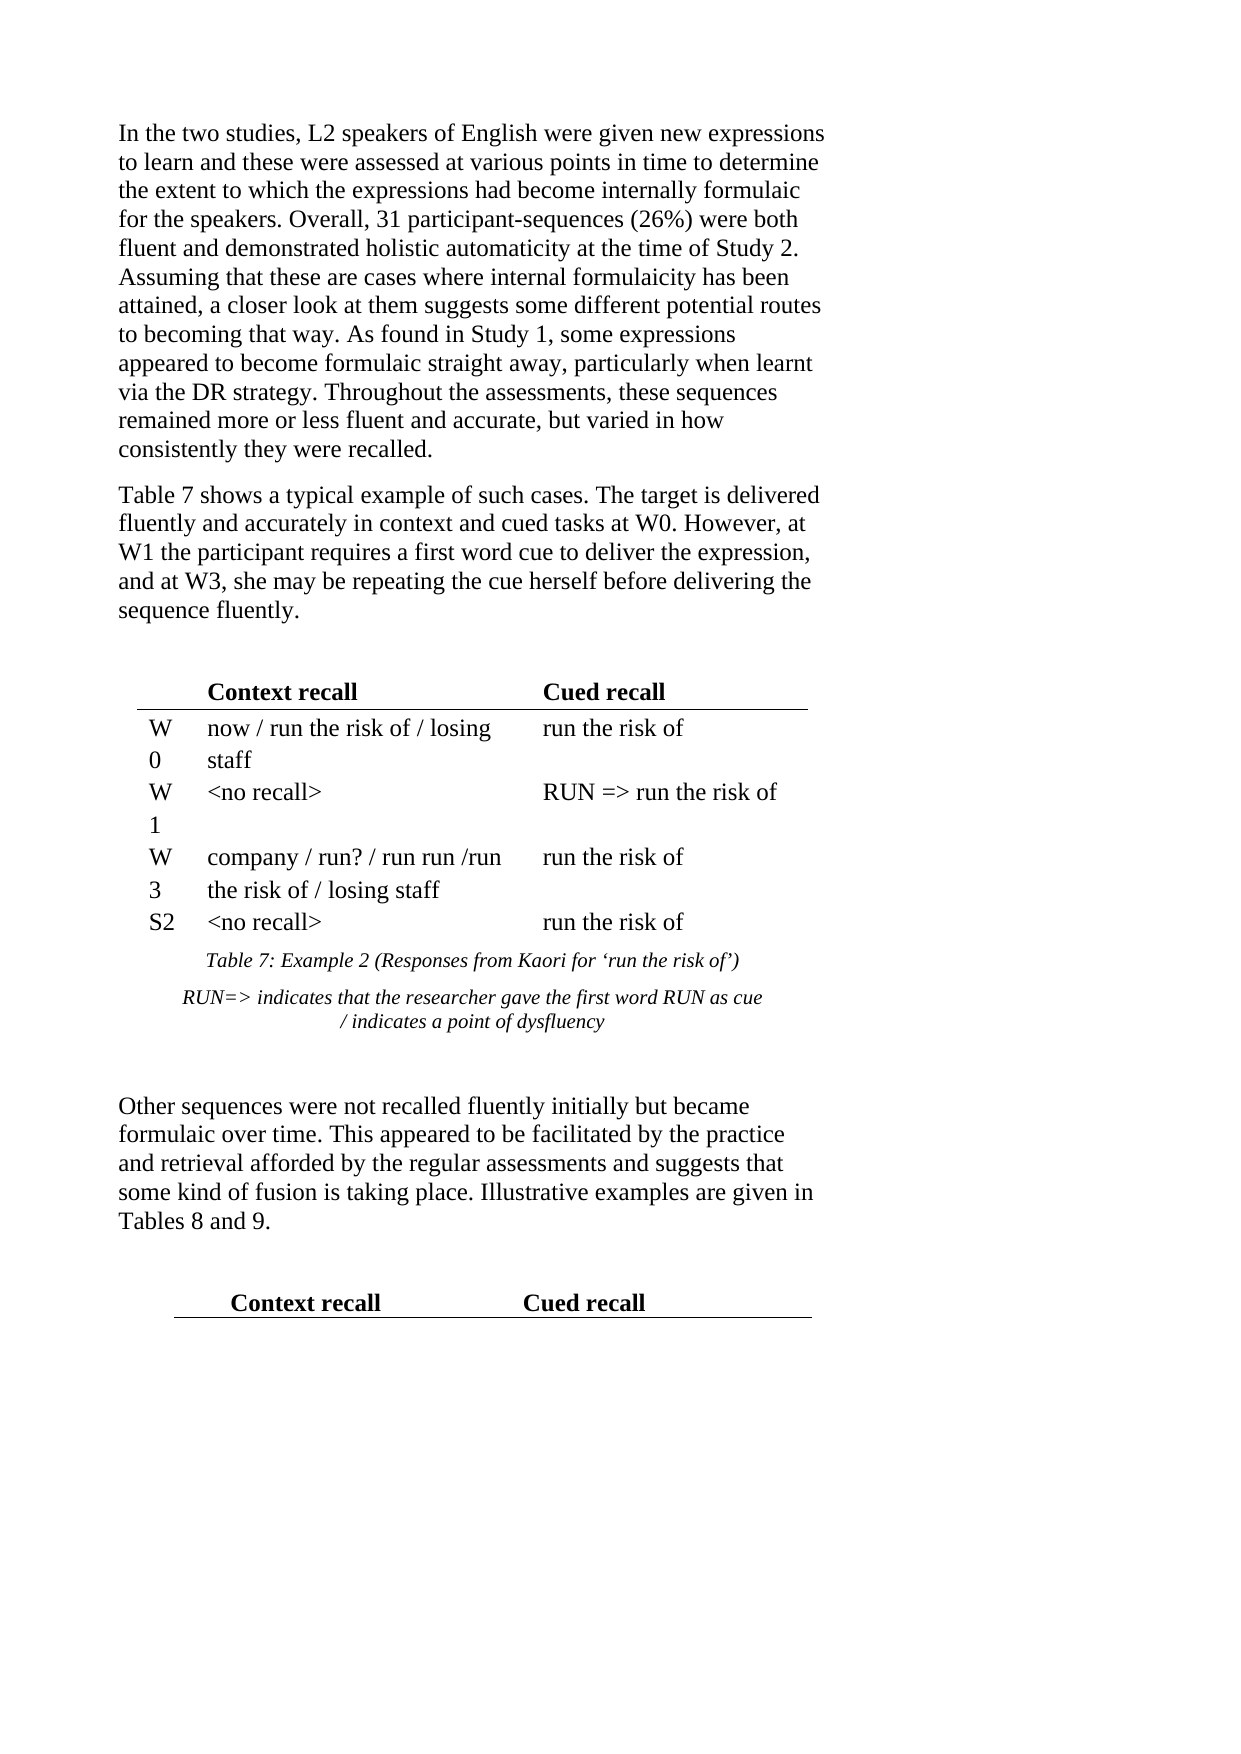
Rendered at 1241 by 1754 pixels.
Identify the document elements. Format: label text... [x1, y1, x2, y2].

table_cell W1 [137, 774, 196, 839]
table_cell S2 [137, 904, 196, 936]
table_header Cued recall [531, 677, 808, 708]
table_header Context recall [196, 677, 531, 708]
table_cell now / run the risk of / losing staff [196, 710, 531, 774]
table_header [174, 1288, 224, 1317]
text In the two studies, L2 speakers of English were given new expressions to learn and these were assessed at various points in time to determine the extent to which the expressions had become internally formulaic for the speakers. Overall, 31 participant-sequences (26%) were both fluent and demonstrated holistic automaticity at the time of Study 2. Assuming that these are cases where internal formulaicity has been attained, a closer look at them suggests some different potential routes to becoming that way. As found in Study 1, some expressions appeared to become formulaic straight away, particularly when learnt via the DR strategy. Throughout the assessments, these sequences remained more or less fluent and accurate, but varied in how consistently they were recalled. [118, 118, 827, 463]
text Table 7: Example 2 (Responses from Kaori for ‘run the risk of’) [118, 948, 827, 972]
table_header Cued recall [517, 1288, 812, 1317]
table_cell company / run? / run run /run the risk of / losing staff [196, 839, 531, 904]
text Table 7 shows a typical example of such cases. The target is delivered fluently and accurately in context and cued tasks at W0. However, at W1 the participant requires a first word cue to deliver the expression, and at W3, she may be repeating the cue herself before delivering the sequence fluently. [118, 480, 827, 623]
text RUN=> indicates that the researcher gave the first word RUN as cue / indicates a point of dysfluency [118, 985, 827, 1033]
table_cell run the risk of [531, 839, 808, 904]
table_cell RUN => run the risk of [531, 774, 808, 839]
table_cell <no recall> [196, 774, 531, 839]
table_header Context recall [224, 1288, 517, 1317]
table_cell W0 [137, 710, 196, 774]
table_header [137, 677, 196, 708]
table_cell <no recall> [196, 904, 531, 936]
table_cell run the risk of [531, 904, 808, 936]
table_cell run the risk of [531, 710, 808, 774]
text Other sequences were not recalled fluently initially but became formulaic over time. This appeared to be facilitated by the practice and retrieval afforded by the regular assessments and suggests that some kind of fusion is taking place. Illustrative examples are given in Tables 8 and 9. [118, 1091, 827, 1234]
table_cell W3 [137, 839, 196, 904]
